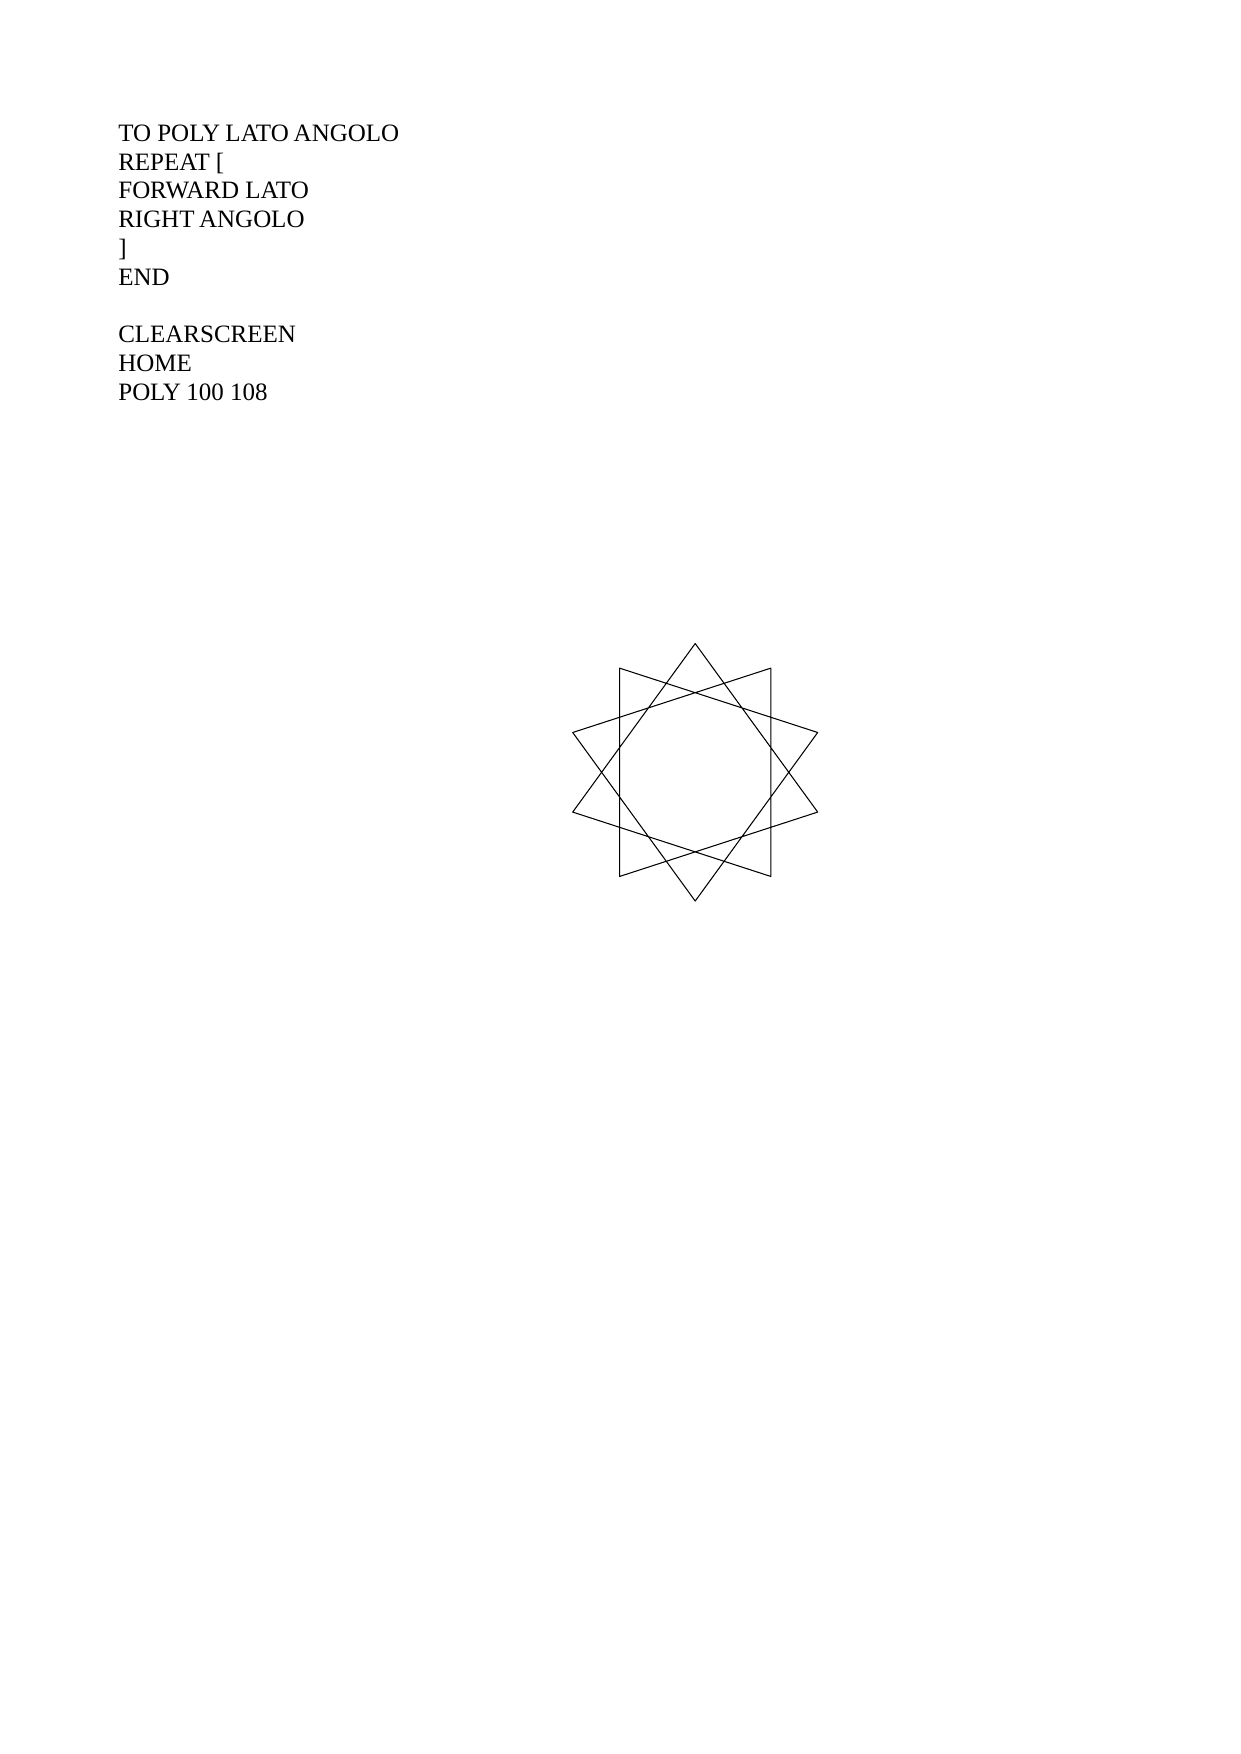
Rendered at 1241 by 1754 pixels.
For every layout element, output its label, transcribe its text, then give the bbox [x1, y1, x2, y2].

text CLEARSCREEN [118, 319, 1122, 348]
text FORWARD LATO [118, 176, 1122, 204]
text END [118, 262, 1122, 291]
text REPEAT [ [118, 147, 1122, 176]
text RIGHT ANGOLO [118, 204, 1122, 233]
text POLY 100 108 [118, 377, 1122, 406]
text ] [118, 233, 1122, 262]
text TO POLY LATO ANGOLO [118, 118, 1122, 147]
text HOME [118, 348, 1122, 377]
